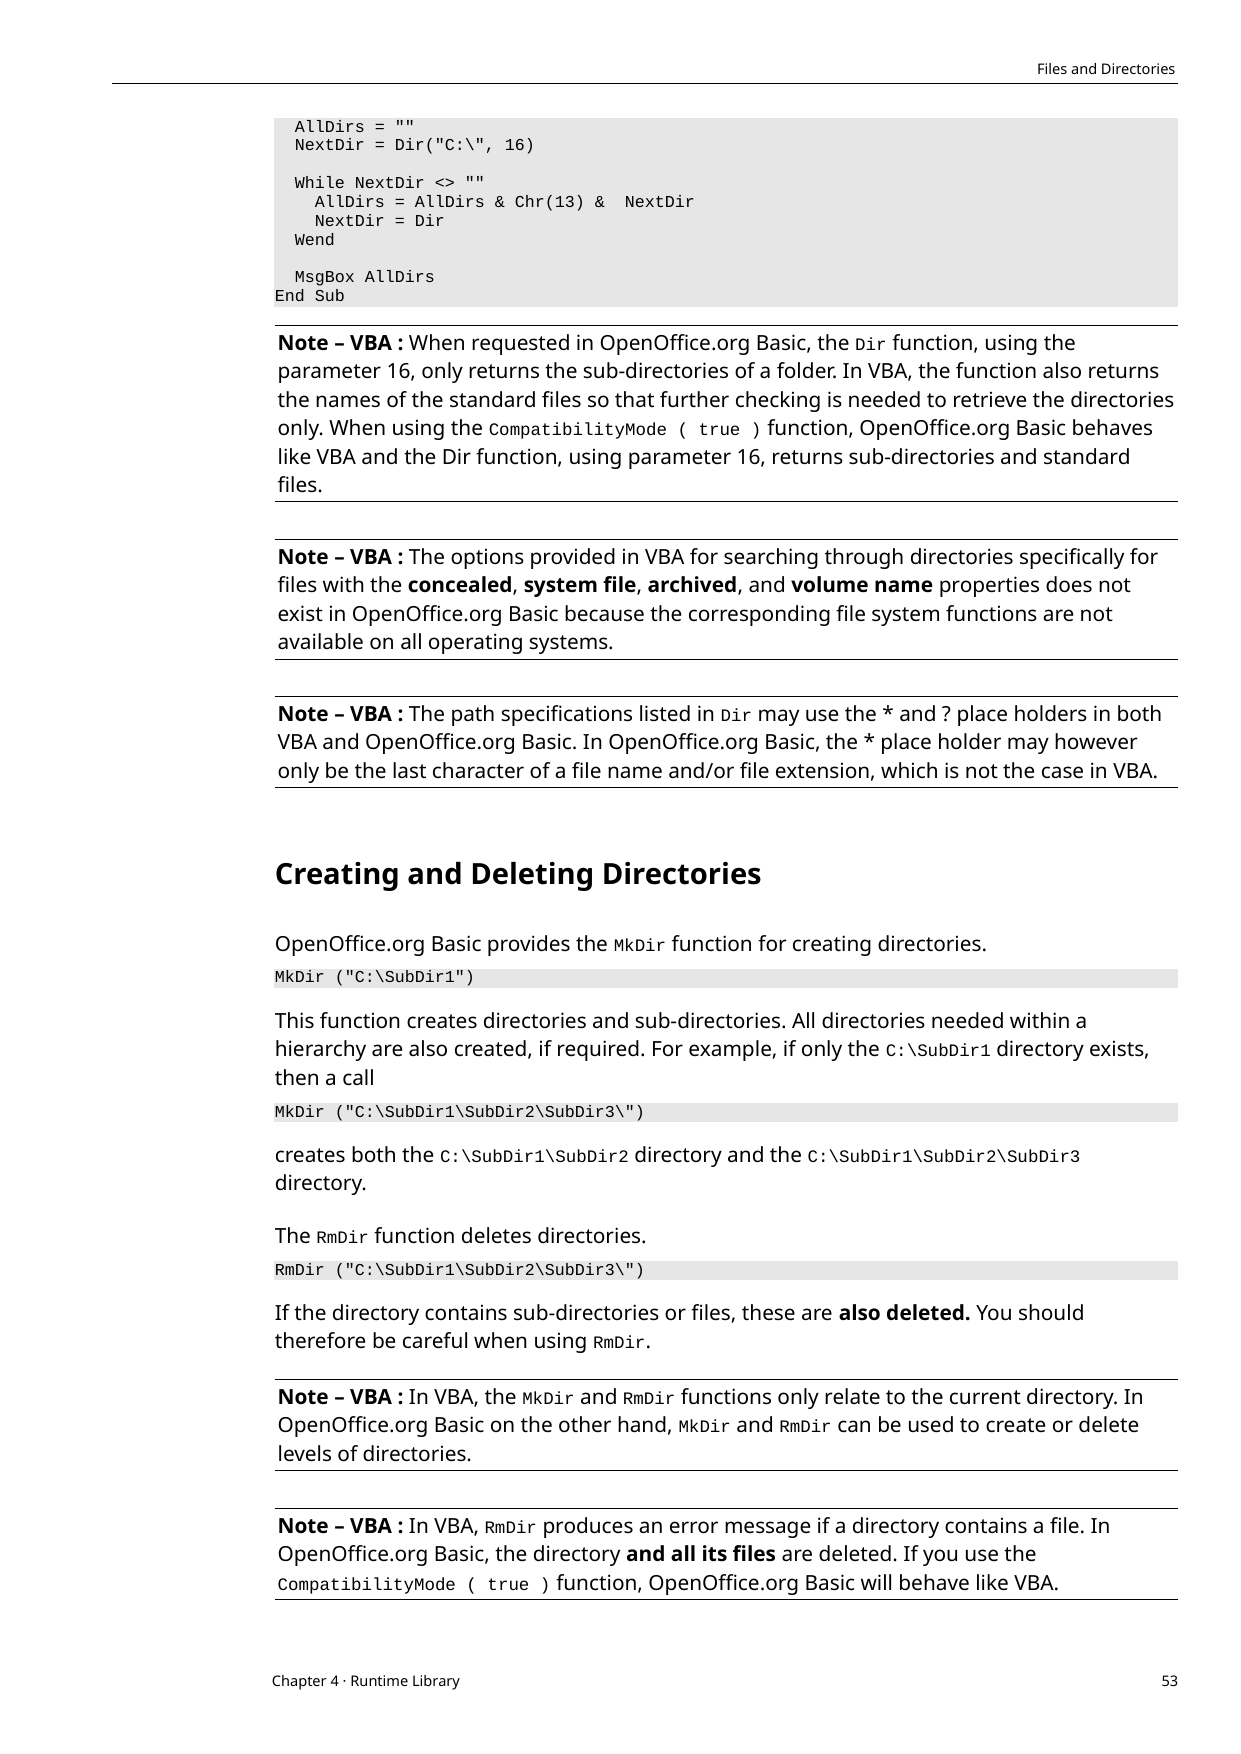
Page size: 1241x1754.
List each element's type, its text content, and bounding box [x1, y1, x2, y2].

list VBA : The path specifications listed in Dir may use the * and ? place holders in both VBA and OpenOffice.org Basic. In OpenOffice.org Basic, the * place holder may however only be the last character of a file name and/or file extension, which is not the case in VBA. [274, 697, 1178, 787]
text The RmDir function deletes directories. [274, 1221, 1178, 1249]
text OpenOffice.org Basic provides the MkDir function for creating directories. [274, 929, 1178, 957]
text RmDir ("C:\SubDir1\SubDir2\SubDir3\") [274, 1261, 1178, 1280]
text MkDir ("C:\SubDir1\SubDir2\SubDir3\") [274, 1103, 1178, 1122]
list VBA : When requested in OpenOffice.org Basic, the Dir function, using the parameter 16, only returns the sub-directories of a folder. In VBA, the function also returns the names of the standard files so that further checking is needed to retrieve the directories only. When using the CompatibilityMode ( true ) function, OpenOffice.org Basic behaves like VBA and the Dir function, using parameter 16, returns sub-directories and standard files. [274, 326, 1178, 502]
list VBA : The options provided in VBA for searching through directories specifically for files with the concealed, system file, archived, and volume name properties does not exist in OpenOffice.org Basic because the corresponding file system functions are not available on all operating systems. [274, 540, 1178, 659]
list VBA : In VBA, RmDir produces an error message if a directory contains a file. In OpenOffice.org Basic, the directory and all its files are deleted. If you use the CompatibilityMode ( true ) function, OpenOffice.org Basic will behave like VBA. [274, 1509, 1178, 1599]
list VBA : In VBA, the MkDir and RmDir functions only relate to the current directory. In OpenOffice.org Basic on the other hand, MkDir and RmDir can be used to create or delete levels of directories. [274, 1380, 1178, 1471]
text This function creates directories and sub-directories. All directories needed within a hierarchy are also created, if required. For example, if only the C:\SubDir1 directory exists, then a call [274, 1006, 1178, 1091]
text If the directory contains sub-directories or files, these are also deleted. You should therefore be careful when using RmDir. [274, 1298, 1178, 1355]
text creates both the C:\SubDir1\SubDir2 directory and the C:\SubDir1\SubDir2\SubDir3 directory. [274, 1140, 1178, 1197]
subtitle Creating and Deleting Directories [274, 853, 1178, 893]
text AllDirs = "" NextDir = Dir("C:\", 16) While NextDir <> "" AllDirs = AllDirs & Chr(13) & NextDir NextDir = Dir Wend MsgBox AllDirs End Sub [274, 118, 1178, 307]
text MkDir ("C:\SubDir1") [274, 969, 1178, 988]
